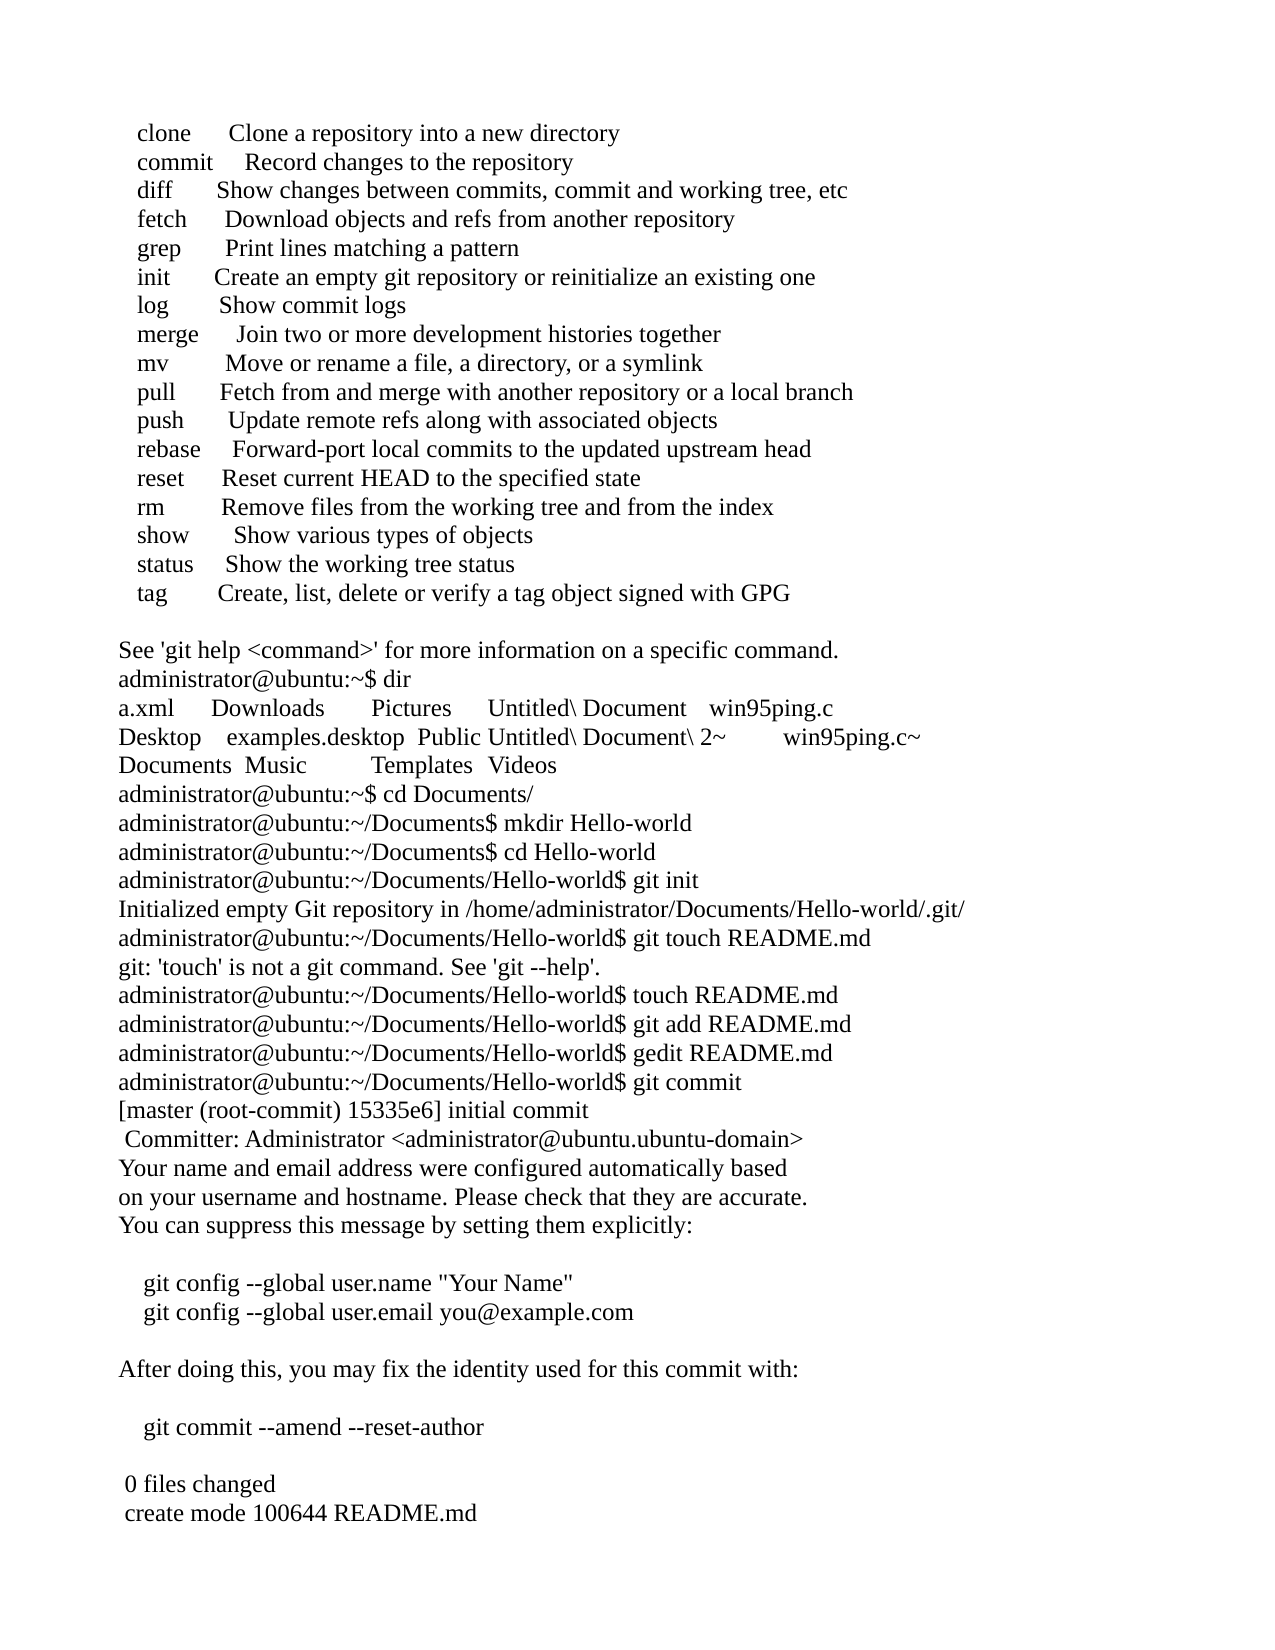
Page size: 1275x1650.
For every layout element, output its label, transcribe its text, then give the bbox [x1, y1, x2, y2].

text After doing this, you may fix the identity used for this commit with: [118, 1354, 1157, 1383]
text reset Reset current HEAD to the specified state [118, 463, 1157, 492]
text administrator@ubuntu:~/Documents/Hello-world$ touch README.md [118, 981, 1157, 1009]
text Committer: Administrator <administrator@ubuntu.ubuntu-domain> [118, 1124, 1157, 1153]
text create mode 100644 README.md [118, 1498, 1157, 1527]
text diff Show changes between commits, commit and working tree, etc [118, 176, 1157, 204]
text administrator@ubuntu:~/Documents$ mkdir Hello-world [118, 808, 1157, 837]
text Initialized empty Git repository in /home/administrator/Documents/Hello-world/.git/ [118, 894, 1157, 923]
text See 'git help <command>' for more information on a specific command. [118, 636, 1157, 664]
text on your username and hostname. Please check that they are accurate. [118, 1182, 1157, 1211]
text merge Join two or more development histories together [118, 319, 1157, 348]
text grep Print lines matching a pattern [118, 233, 1157, 262]
text git config --global user.email you@example.com [118, 1297, 1157, 1326]
text init Create an empty git repository or reinitialize an existing one [118, 262, 1157, 291]
text administrator@ubuntu:~$ dir [118, 664, 1157, 693]
text a.xml Downloads Pictures Untitled\ Document win95ping.c [118, 693, 1157, 722]
text fetch Download objects and refs from another repository [118, 204, 1157, 233]
text log Show commit logs [118, 291, 1157, 319]
text Your name and email address were configured automatically based [118, 1153, 1157, 1182]
text pull Fetch from and merge with another repository or a local branch [118, 377, 1157, 406]
text git commit --amend --reset-author [118, 1412, 1157, 1441]
text administrator@ubuntu:~/Documents$ cd Hello-world [118, 837, 1157, 866]
text administrator@ubuntu:~/Documents/Hello-world$ git touch README.md [118, 923, 1157, 952]
text mv Move or rename a file, a directory, or a symlink [118, 348, 1157, 377]
text You can suppress this message by setting them explicitly: [118, 1211, 1157, 1239]
text git: 'touch' is not a git command. See 'git --help'. [118, 952, 1157, 981]
text [master (root-commit) 15335e6] initial commit [118, 1096, 1157, 1124]
text administrator@ubuntu:~/Documents/Hello-world$ git commit [118, 1067, 1157, 1096]
text administrator@ubuntu:~/Documents/Hello-world$ gedit README.md [118, 1038, 1157, 1067]
text 0 files changed [118, 1469, 1157, 1498]
text rebase Forward-port local commits to the updated upstream head [118, 434, 1157, 463]
text rm Remove files from the working tree and from the index [118, 492, 1157, 521]
text push Update remote refs along with associated objects [118, 406, 1157, 434]
text status Show the working tree status [118, 549, 1157, 578]
text administrator@ubuntu:~/Documents/Hello-world$ git init [118, 866, 1157, 894]
text Desktop examples.desktop Public Untitled\ Document\ 2~ win95ping.c~ [118, 722, 1157, 751]
text clone Clone a repository into a new directory [118, 118, 1157, 147]
text Documents Music Templates Videos [118, 751, 1157, 779]
text administrator@ubuntu:~/Documents/Hello-world$ git add README.md [118, 1009, 1157, 1038]
text git config --global user.name "Your Name" [118, 1268, 1157, 1297]
text administrator@ubuntu:~$ cd Documents/ [118, 779, 1157, 808]
text show Show various types of objects [118, 521, 1157, 549]
text tag Create, list, delete or verify a tag object signed with GPG [118, 578, 1157, 607]
text commit Record changes to the repository [118, 147, 1157, 176]
